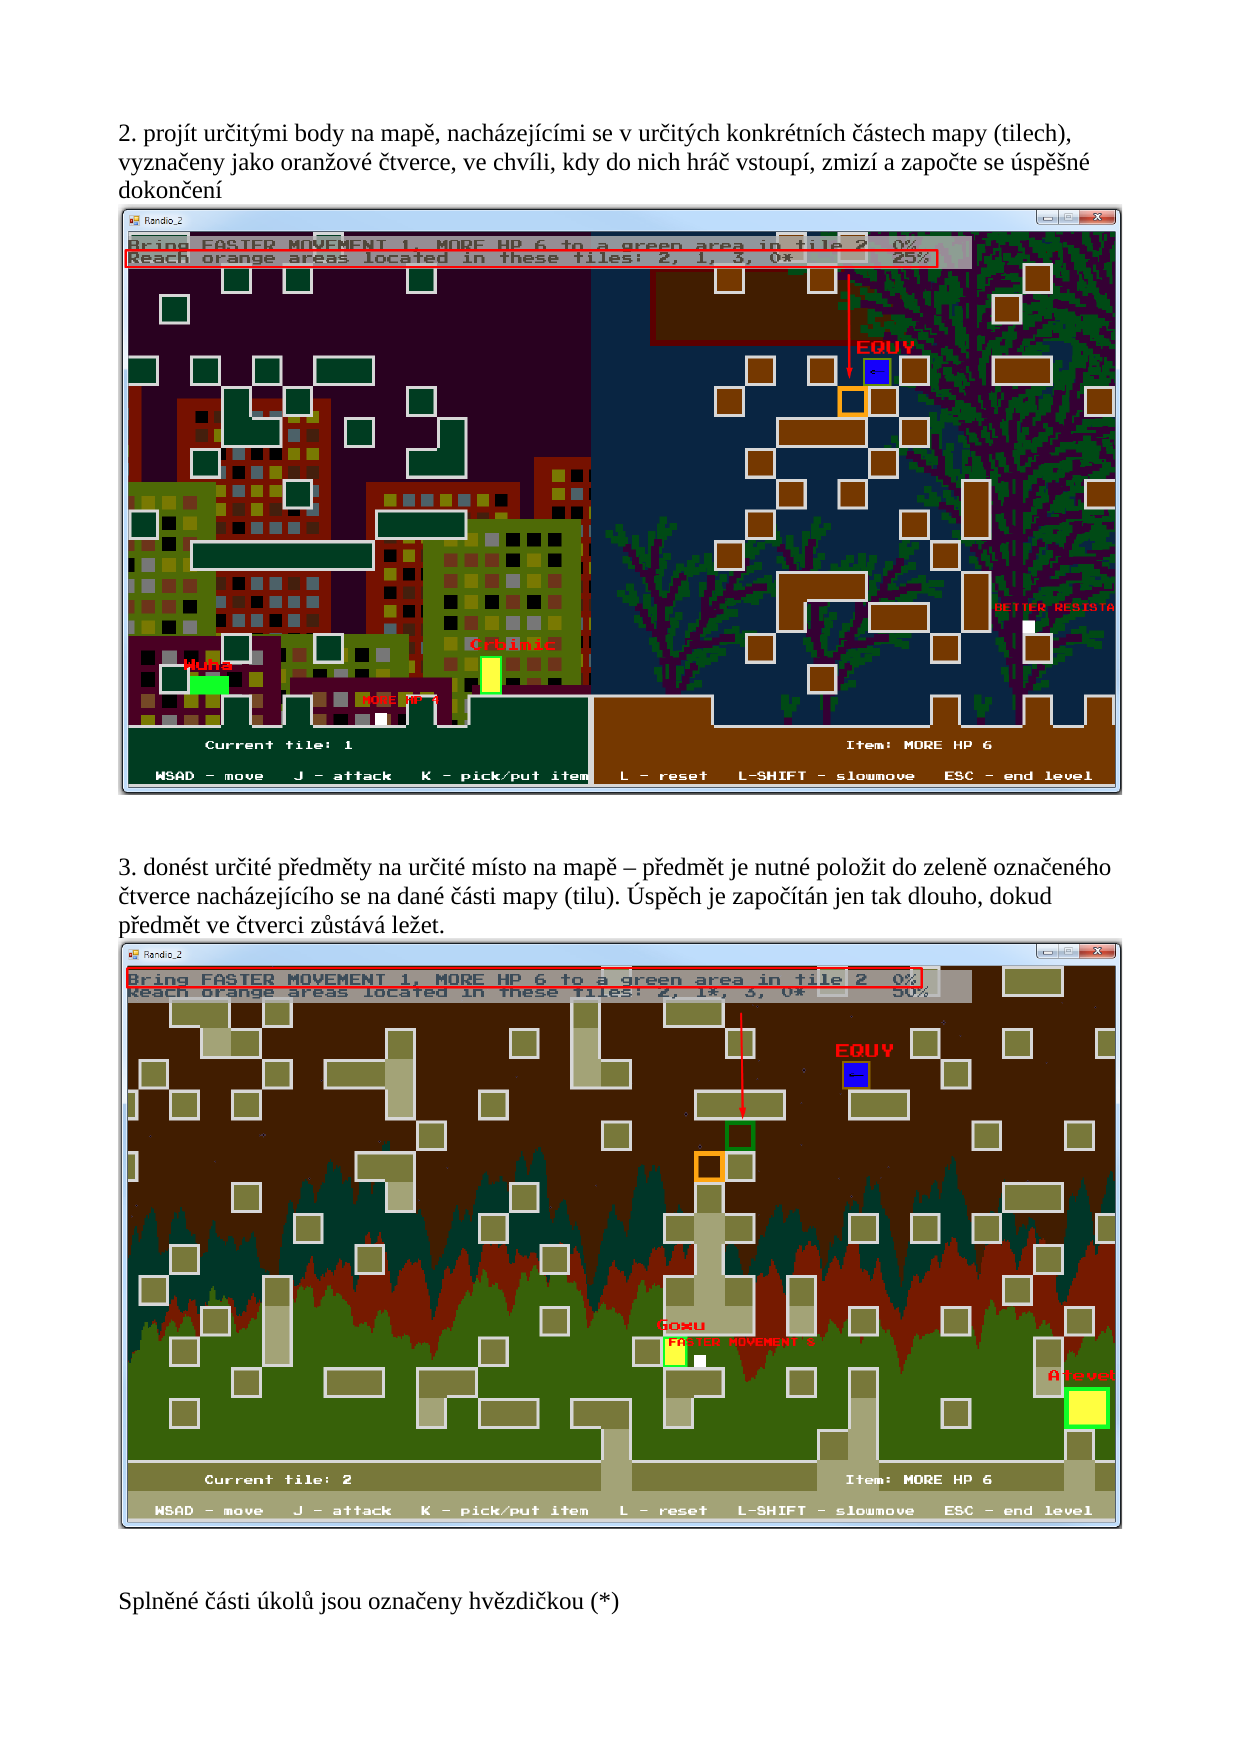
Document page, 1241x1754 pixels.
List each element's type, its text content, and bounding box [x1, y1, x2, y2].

text Splněné části úkolů jsou označeny hvězdičkou (*) [118, 1586, 1122, 1615]
picture [118, 204, 1123, 795]
text 2. projít určitými body na mapě, nacházejícími se v určitých konkrétních částech mapy (tilech), vyznačeny jako oranžové čtverce, ve chvíli, kdy do nich hráč vstoupí, zmizí a započte se úspěšné dokončení [118, 118, 1122, 204]
text 3. donést určité předměty na určité místo na mapě – předmět je nutné položit do zeleně označeného čtverce nacházejícího se na dané části mapy (tilu). Úspěch je započítán jen tak dlouho, dokud předmět ve čtverci zůstává ležet. [118, 852, 1122, 938]
picture [118, 938, 1123, 1529]
